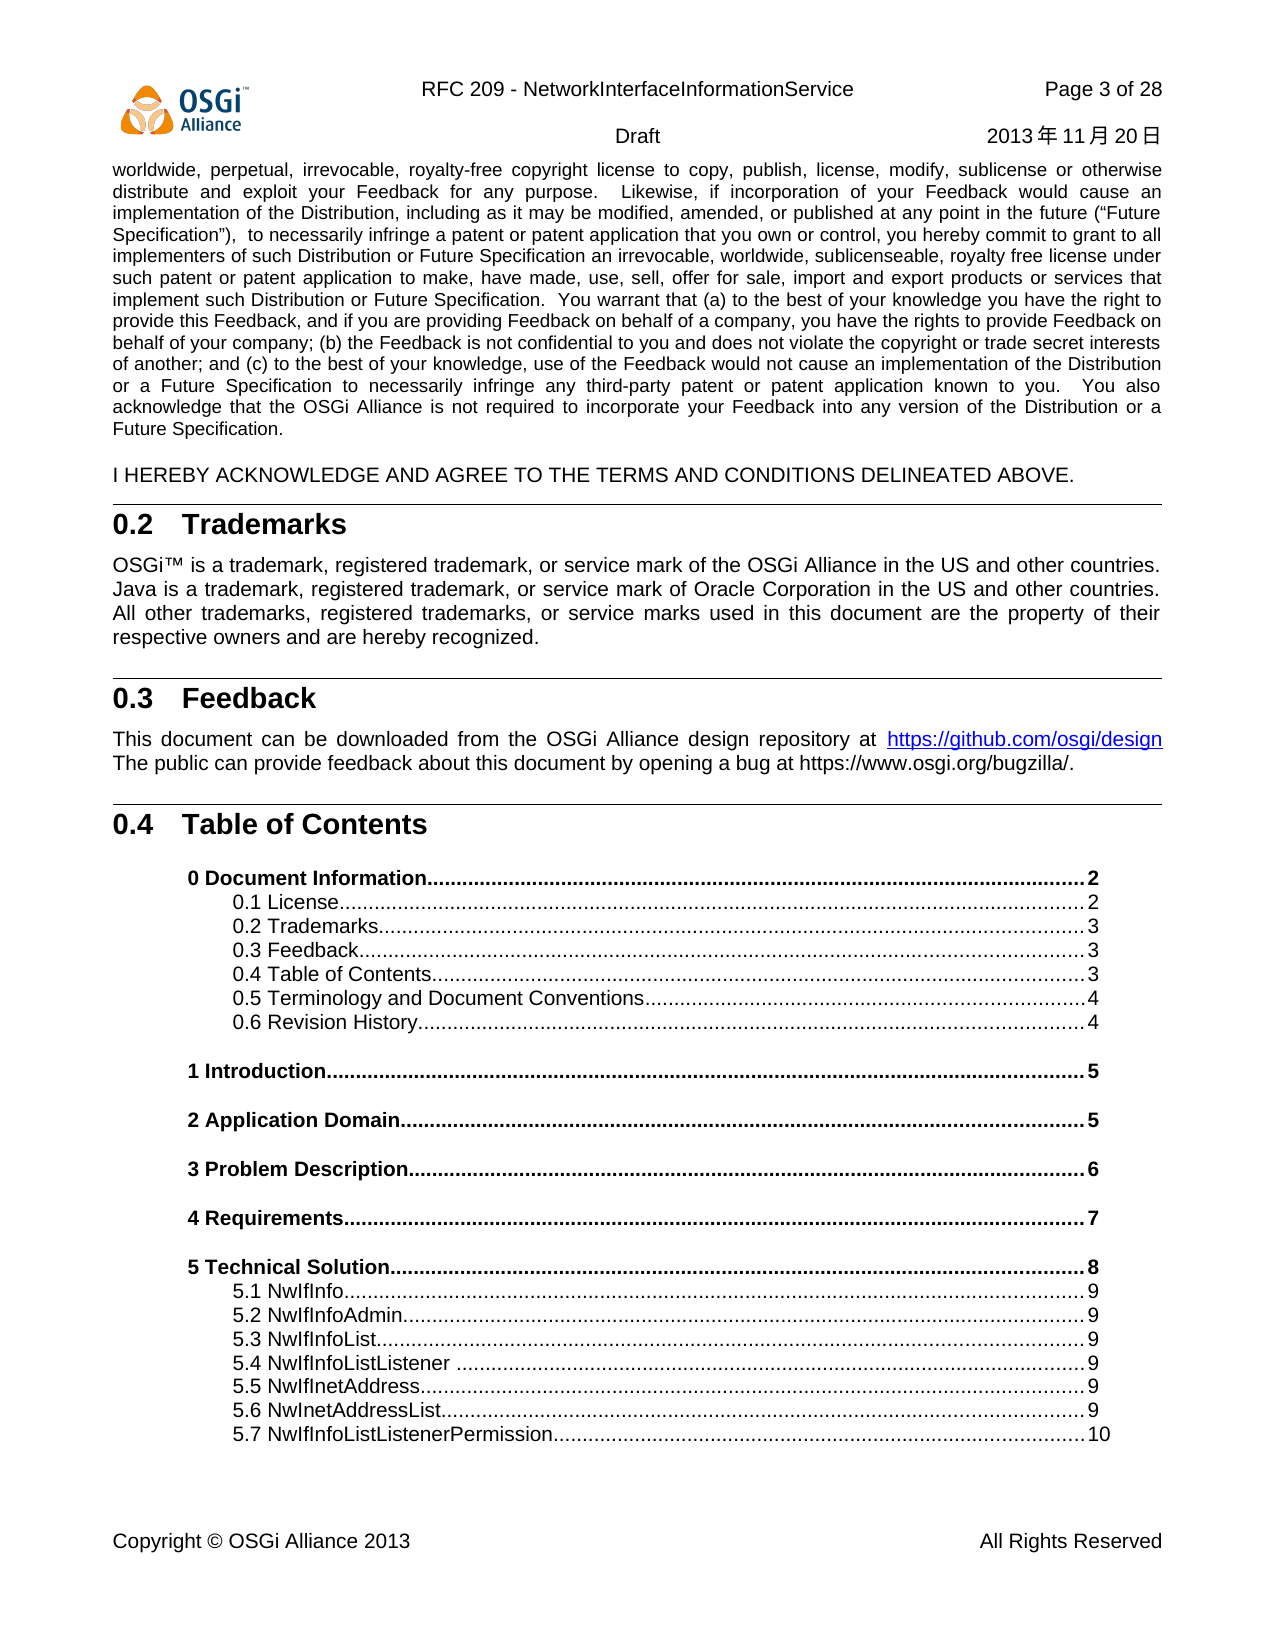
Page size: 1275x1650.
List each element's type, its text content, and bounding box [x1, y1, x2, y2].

text 5.7 NwIfInfoListListenerPermission 10 [232, 1422, 1162, 1446]
text I HEREBY ACKNOWLEDGE AND AGREE TO THE TERMS AND CONDITIONS DELINEATED ABOVE. [112, 463, 1162, 487]
text This document can be downloaded from the OSGi Alliance design repository at https://github.com/osgi/design The public can provide feedback about this document by opening a bug at https://www.osgi.org/bugzilla/. [112, 727, 1162, 775]
text 5.1 NwIfInfo 9 [232, 1278, 1162, 1302]
text 5.5 NwIfInetAddress 9 [232, 1374, 1162, 1398]
text 5.6 NwInetAddressList 9 [232, 1398, 1162, 1422]
subtitle Table of Contents [112, 805, 1162, 841]
text OSGi™ is a trademark, registered trademark, or service mark of the OSGi Alliance in the US and other countries. Java is a trademark, registered trademark, or service mark of Oracle Corporation in the US and other countries. All other trademarks, registered trademarks, or service marks used in this document are the property of their respective owners and are hereby recognized. [112, 553, 1162, 649]
subtitle Feedback [112, 679, 1162, 715]
text 0.3 Feedback 3 [232, 938, 1162, 962]
text 0.6 Revision History 4 [232, 1010, 1162, 1034]
text 5.4 NwIfInfoListListener 9 [232, 1350, 1162, 1374]
text 0 Document Information 2 [187, 866, 1162, 890]
text 0.5 Terminology and Document Conventions 4 [232, 986, 1162, 1010]
text 3 Problem Description 6 [187, 1157, 1162, 1181]
text 2 Application Domain 5 [187, 1108, 1162, 1132]
text 1 Introduction 5 [187, 1059, 1162, 1083]
text 5.2 NwIfInfoAdmin 9 [232, 1302, 1162, 1326]
subtitle Trademarks [112, 505, 1162, 541]
text 5 Technical Solution 8 [187, 1254, 1162, 1278]
text 0.1 License 2 [232, 890, 1162, 914]
text 0.2 Trademarks 3 [232, 914, 1162, 938]
text 5.3 NwIfInfoList 9 [232, 1326, 1162, 1350]
picture [113, 78, 257, 142]
text worldwide, perpetual, irrevocable, royalty-free copyright license to copy, publish, license, modify, sublicense or otherwise distribute and exploit your Feedback for any purpose. Likewise, if incorporation of your Feedback would cause an implementation of the Distribution, including as it may be modified, amended, or published at any point in the future (“Future Specification”), to necessarily infringe a patent or patent application that you own or control, you hereby commit to grant to all implementers of such Distribution or Future Specification an irrevocable, worldwide, sublicenseable, royalty free license under such patent or patent application to make, have made, use, sell, offer for sale, import and export products or services that implement such Distribution or Future Specification. You warrant that (a) to the best of your knowledge you have the right to provide this Feedback, and if you are providing Feedback on behalf of a company, you have the rights to provide Feedback on behalf of your company; (b) the Feedback is not confidential to you and does not violate the copyright or trade secret interests of another; and (c) to the best of your knowledge, use of the Feedback would not cause an implementation of the Distribution or a Future Specification to necessarily infringe any third-party patent or patent application known to you. You also acknowledge that the OSGi Alliance is not required to incorporate your Feedback into any version of the Distribution or a Future Specification. [112, 159, 1162, 439]
text 4 Requirements 7 [187, 1206, 1162, 1229]
text 0.4 Table of Contents 3 [232, 962, 1162, 986]
